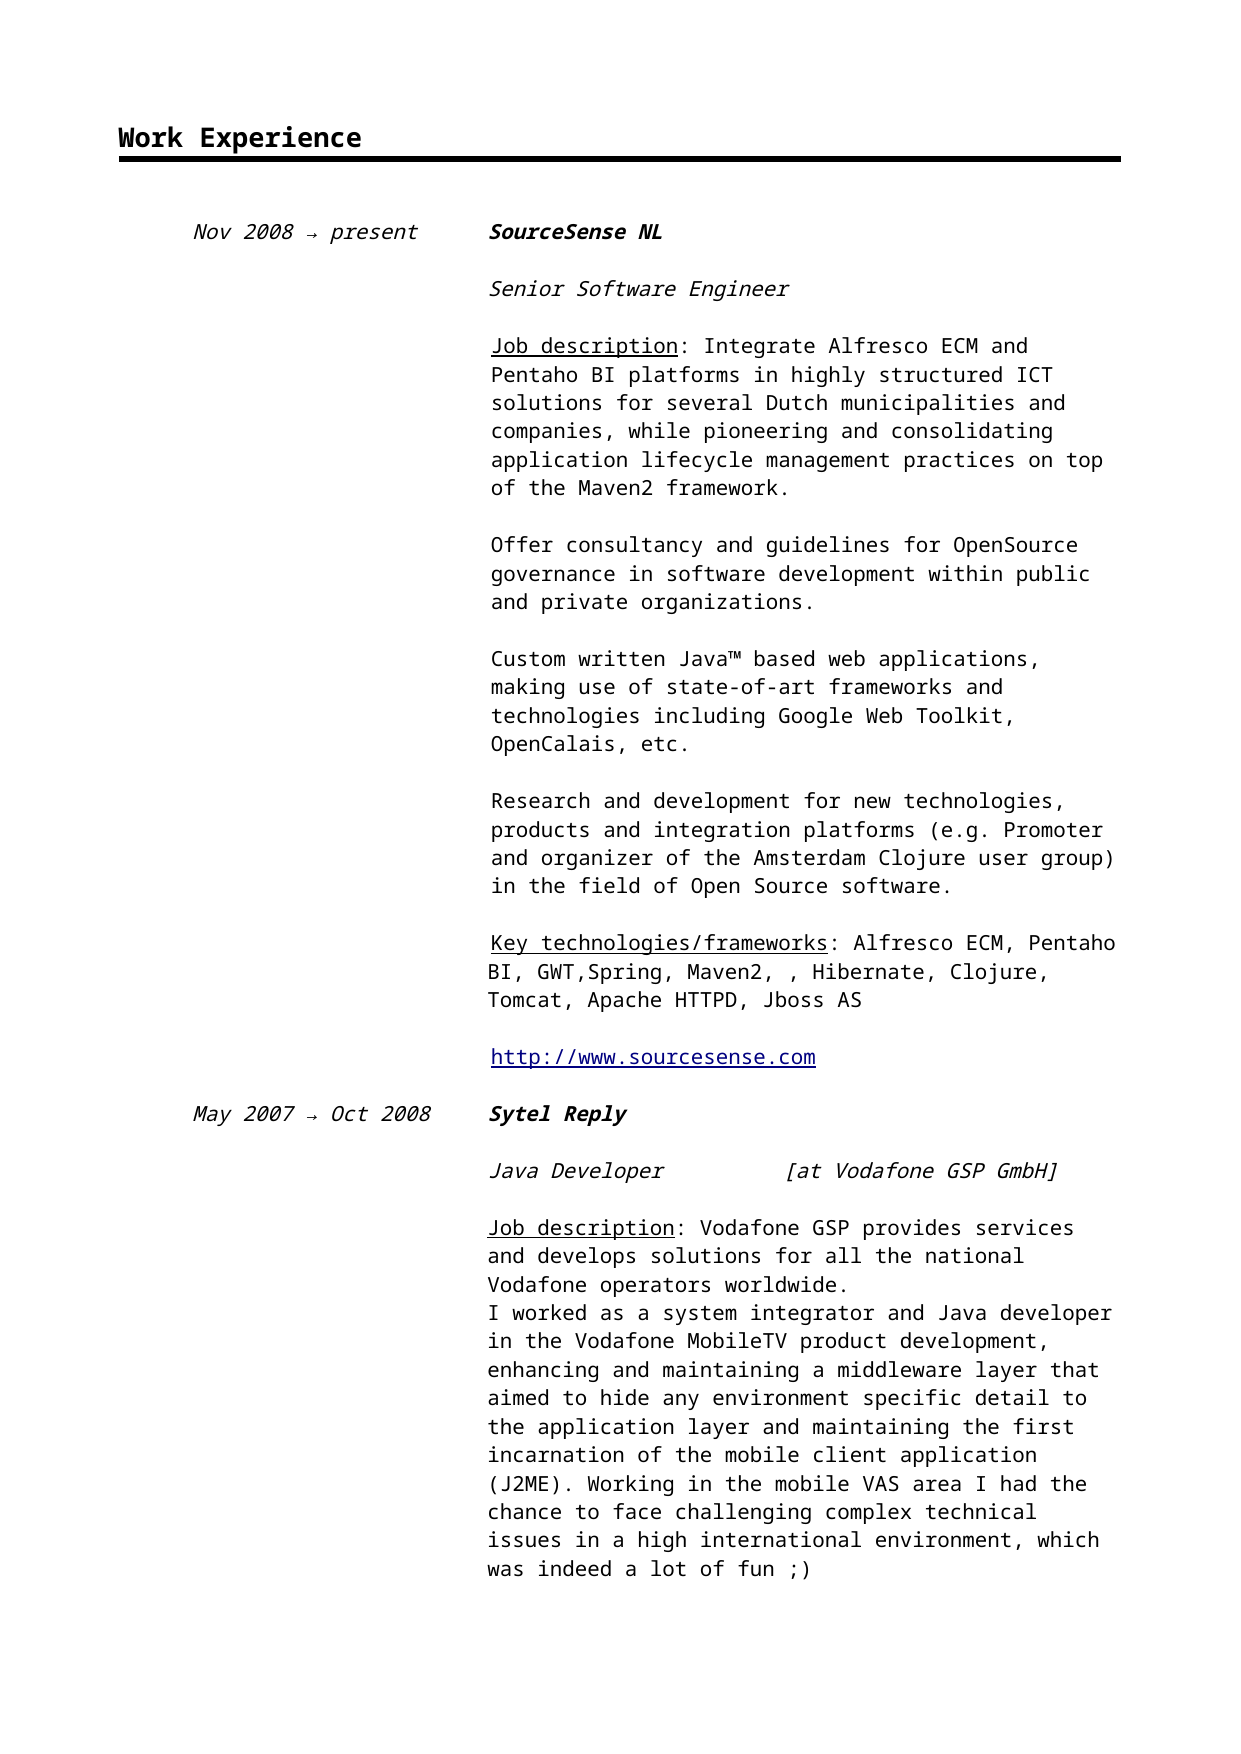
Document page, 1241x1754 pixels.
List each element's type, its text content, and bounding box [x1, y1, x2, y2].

text Work Experience [118, 118, 1122, 155]
text Senior Software Engineer [118, 274, 1122, 303]
text http://www.sourcesense.com [487, 1042, 1122, 1071]
text Offer consultancy and guidelines for OpenSource governance in software development within public and private organizations. [491, 530, 1122, 616]
text Java Developer [at Vodafone GSP GmbH] [118, 1156, 1122, 1184]
text Job description: Integrate Alfresco ECM and Pentaho BI platforms in highly structured ICT solutions for several Dutch municipalities and companies, while pioneering and consolidating application lifecycle management practices on top of the Maven2 framework. [491, 331, 1122, 502]
text I worked as a system integrator and Java developer in the Vodafone MobileTV product development, enhancing and maintaining a middleware layer that aimed to hide any environment specific detail to the application layer and maintaining the first incarnation of the mobile client application (J2ME). Working in the mobile VAS area I had the chance to face challenging complex technical issues in a high international environment, which was indeed a lot of fun ;) [487, 1298, 1122, 1582]
text Custom written Java™ based web applications, making use of state-of-art frameworks and technologies including Google Web Toolkit, OpenCalais, etc. [491, 644, 1122, 758]
text Job description: Vodafone GSP provides services and develops solutions for all the national Vodafone operators worldwide. [487, 1213, 1122, 1298]
text May 2007 → Oct 2008 Sytel Reply [118, 1099, 1122, 1127]
text Research and development for new technologies, products and integration platforms (e.g. Promoter and organizer of the Amsterdam Clojure user group) in the field of Open Source software. [491, 786, 1122, 900]
text Nov 2008 → present SourceSense NL [118, 217, 1122, 246]
text Key technologies/frameworks: Alfresco ECM, Pentaho BI, GWT,Spring, Maven2, , Hibernate, Clojure, Tomcat, Apache HTTPD, Jboss AS [487, 928, 1122, 1014]
